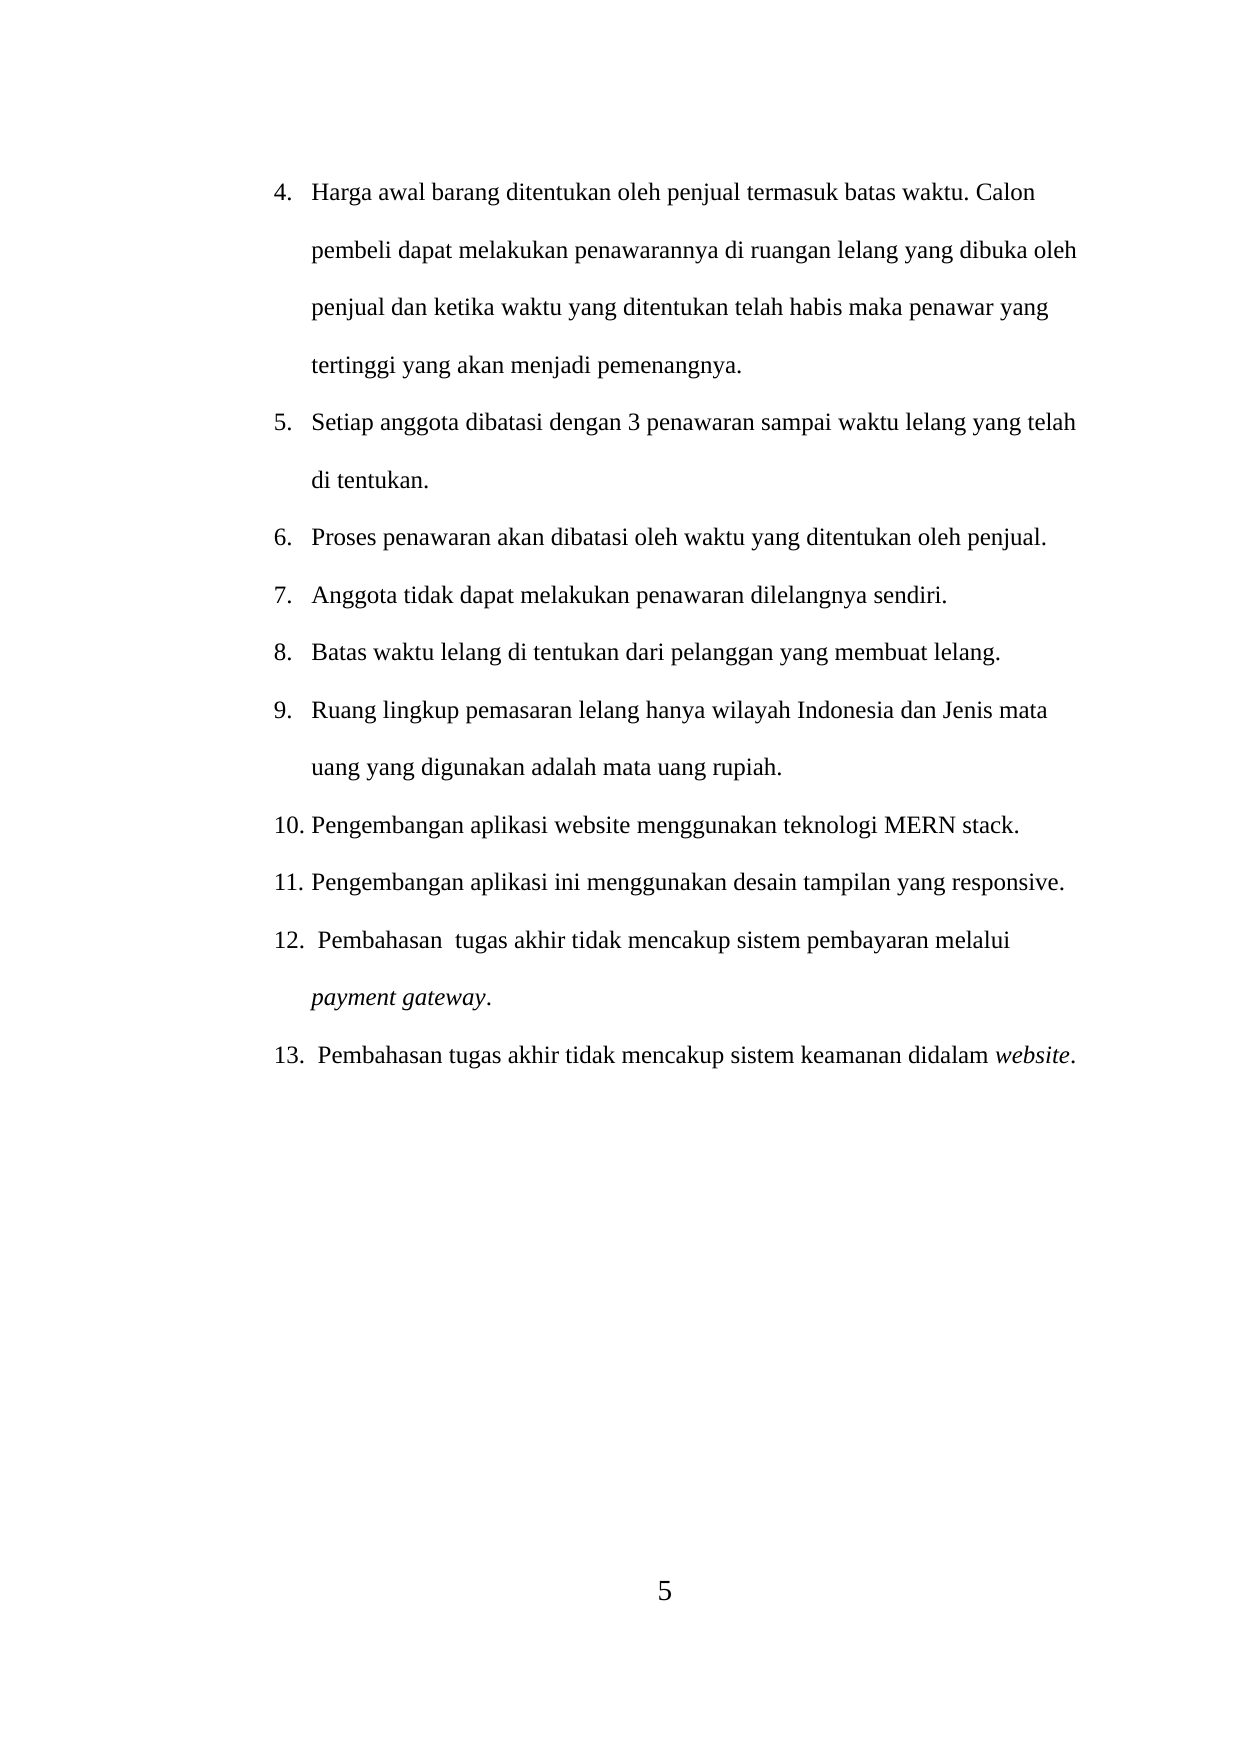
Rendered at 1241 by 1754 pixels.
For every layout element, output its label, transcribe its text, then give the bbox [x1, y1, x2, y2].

list Anggota tidak dapat melakukan penawaran dilelangnya sendiri. [274, 580, 1093, 608]
list Pengembangan aplikasi ini menggunakan desain tampilan yang responsive. [274, 867, 1093, 896]
list Pengembangan aplikasi website menggunakan teknologi MERN stack. [274, 810, 1093, 838]
list Ruang lingkup pemasaran lelang hanya wilayah Indonesia dan Jenis mata uang yang digunakan adalah mata uang rupiah. [274, 695, 1093, 781]
list Setiap anggota dibatasi dengan 3 penawaran sampai waktu lelang yang telah di tentukan. [274, 407, 1093, 493]
list Proses penawaran akan dibatasi oleh waktu yang ditentukan oleh penjual. [274, 522, 1093, 551]
list Pembahasan tugas akhir tidak mencakup sistem keamanan didalam website. [274, 1040, 1093, 1068]
list Harga awal barang ditentukan oleh penjual termasuk batas waktu. Calon pembeli dapat melakukan penawarannya di ruangan lelang yang dibuka oleh penjual dan ketika waktu yang ditentukan telah habis maka penawar yang tertinggi yang akan menjadi pemenangnya. [274, 177, 1093, 378]
list Batas waktu lelang di tentukan dari pelanggan yang membuat lelang. [274, 637, 1093, 666]
list Pembahasan tugas akhir tidak mencakup sistem pembayaran melalui payment gateway. [274, 925, 1093, 1011]
